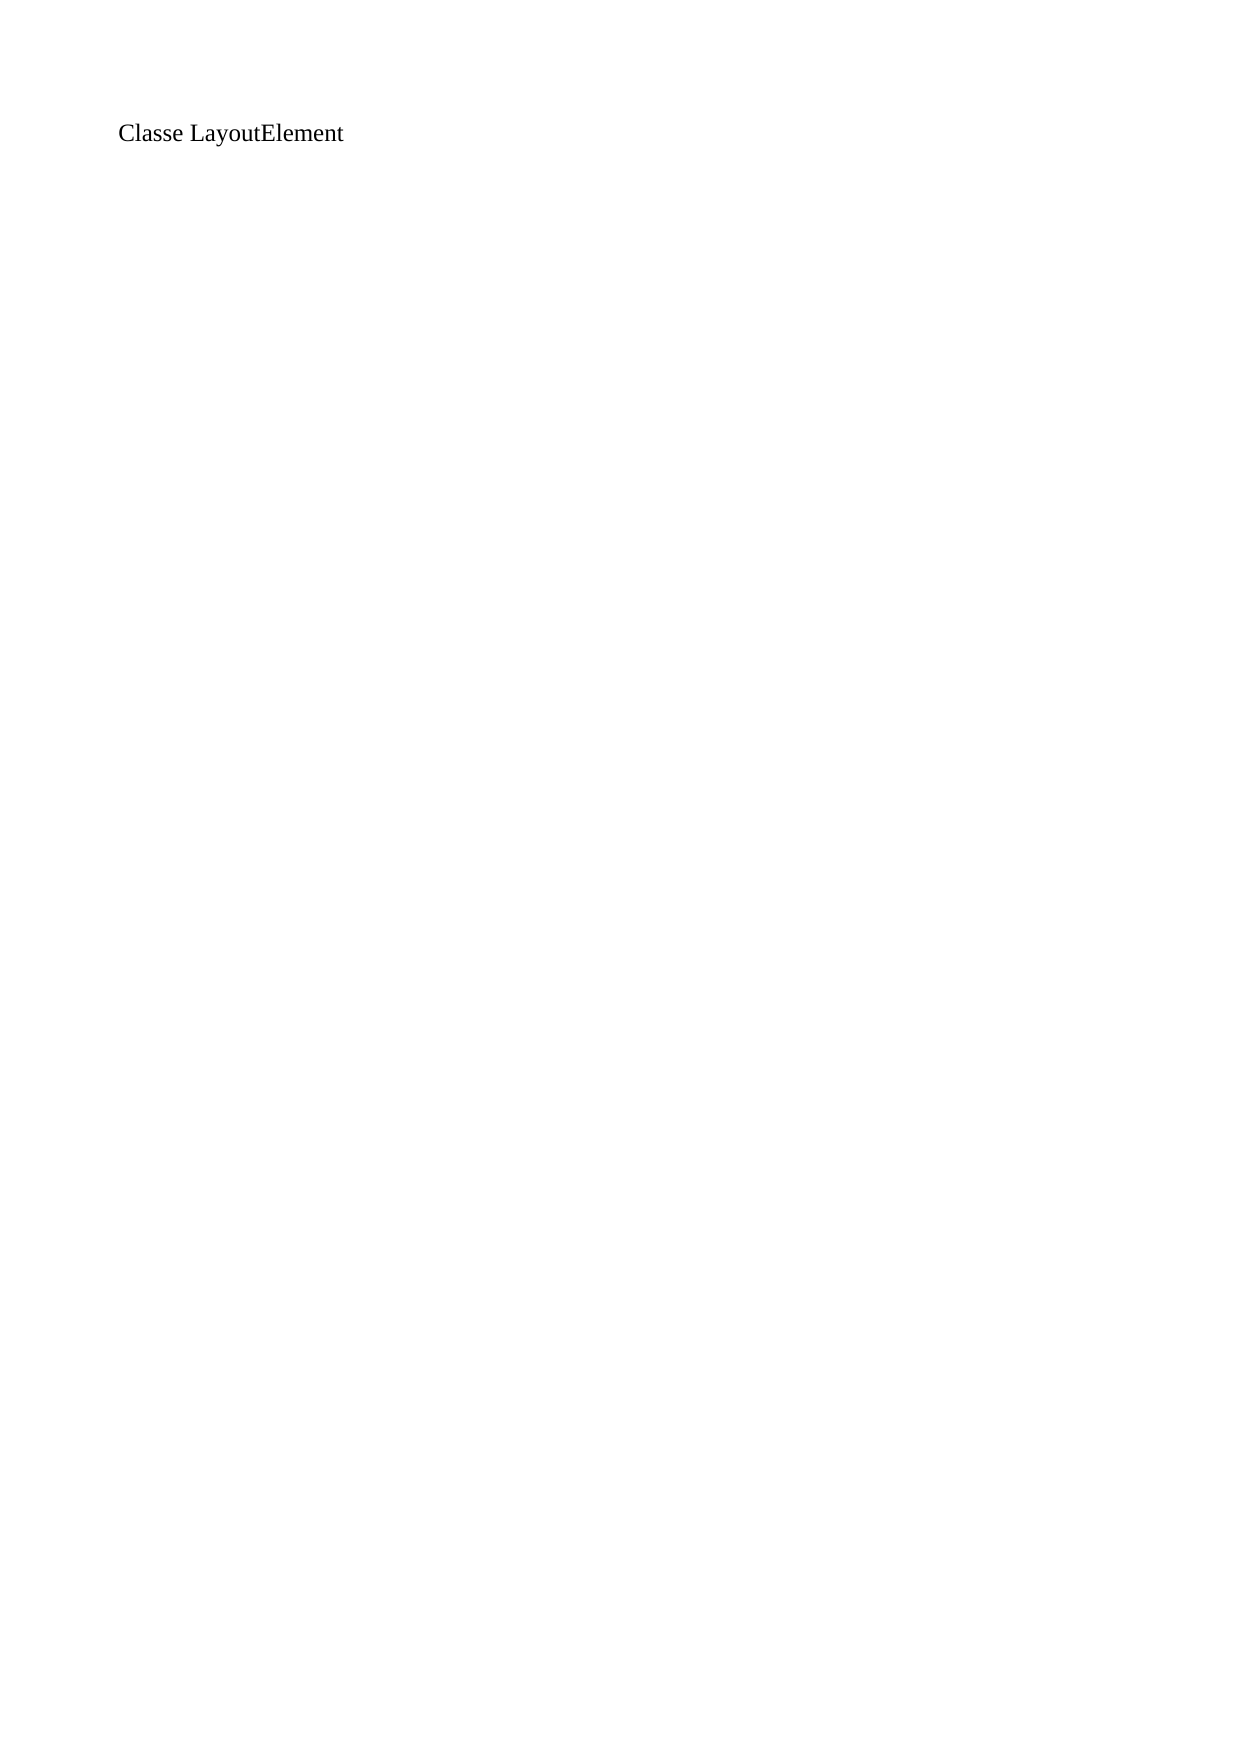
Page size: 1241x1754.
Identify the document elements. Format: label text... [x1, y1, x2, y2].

text Classe LayoutElement [118, 118, 1122, 147]
